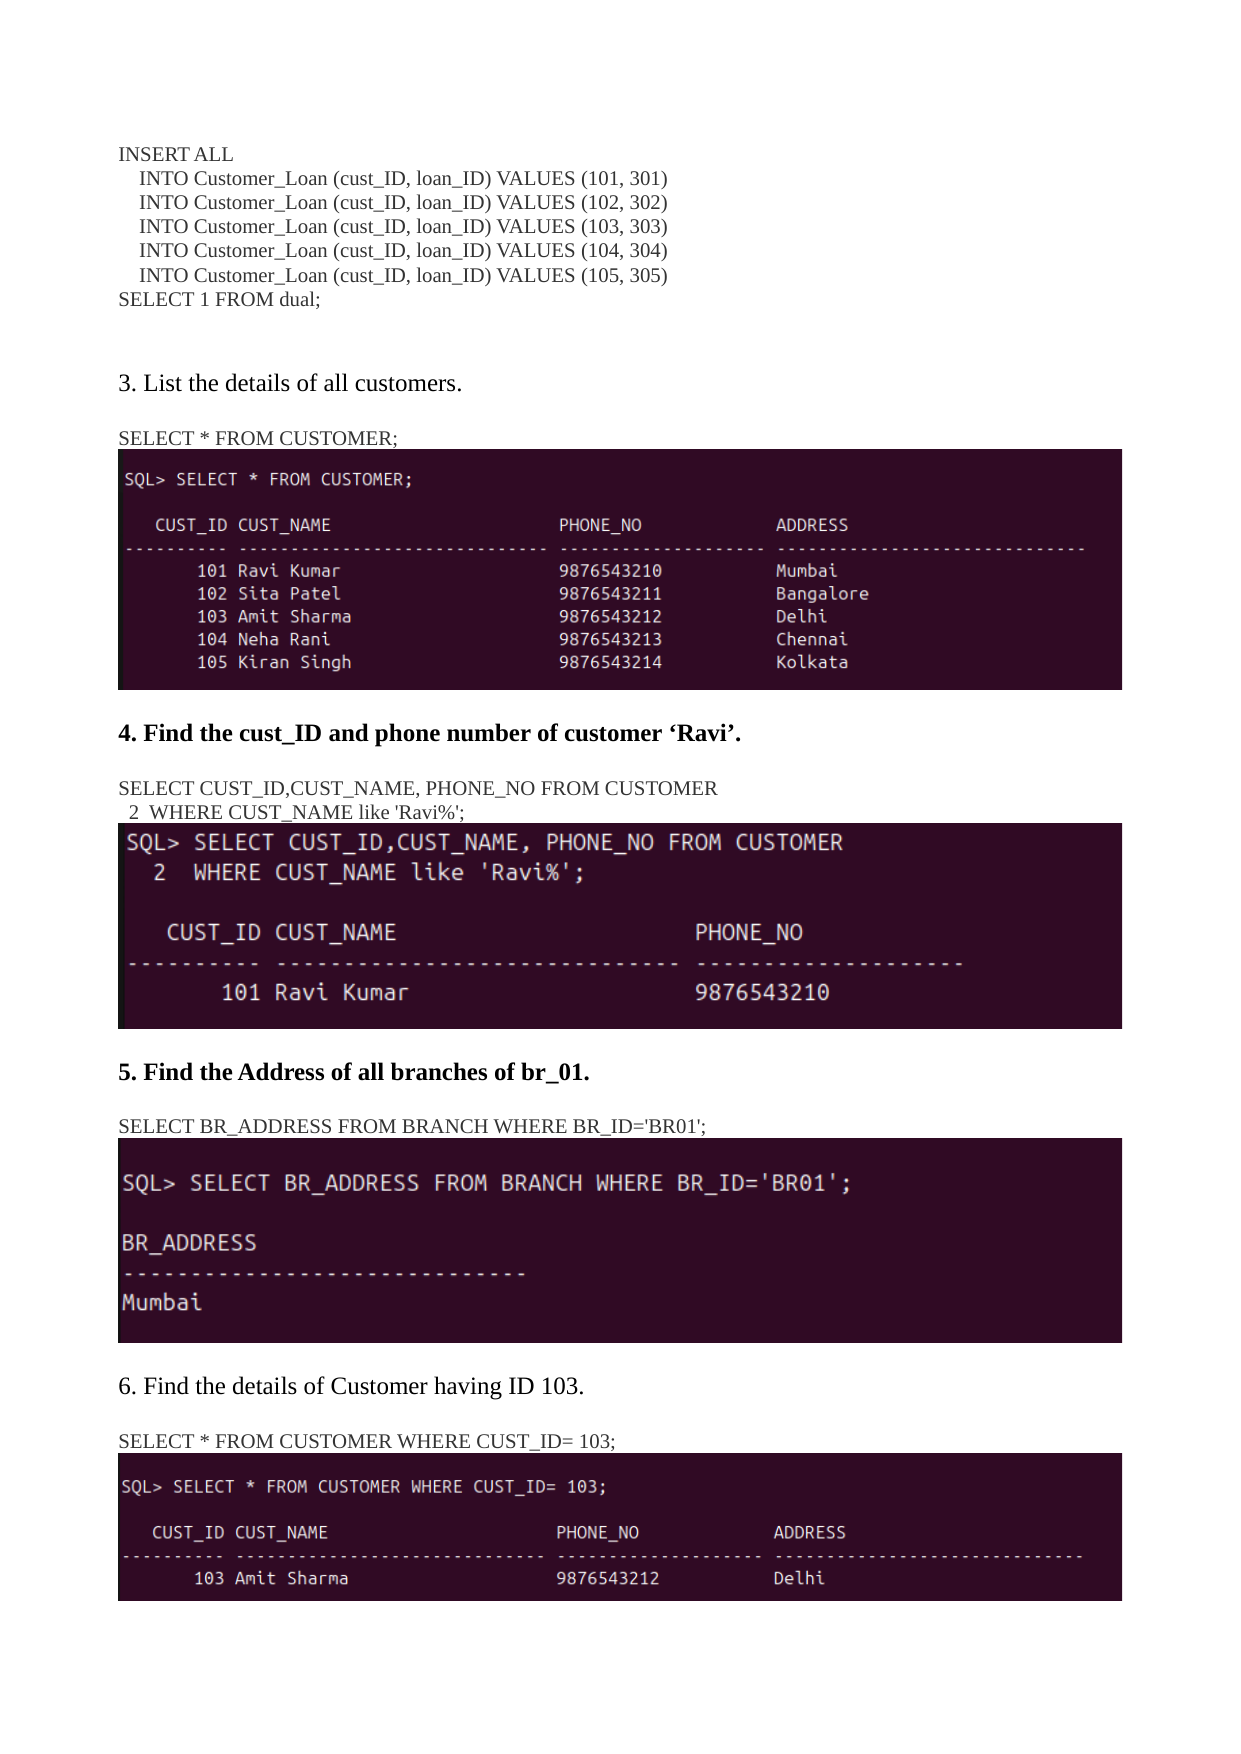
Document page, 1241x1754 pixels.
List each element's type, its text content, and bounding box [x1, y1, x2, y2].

text INTO Customer_Loan (cust_ID, loan_ID) VALUES (102, 302) [118, 190, 1122, 214]
text SELECT CUST_ID,CUST_NAME, PHONE_NO FROM CUSTOMER [118, 776, 1122, 800]
picture [118, 823, 1123, 1029]
picture [118, 1138, 1123, 1343]
text 3. List the details of all customers. [118, 368, 1122, 397]
text 6. Find the details of Customer having ID 103. [118, 1371, 1122, 1400]
text SELECT BR_ADDRESS FROM BRANCH WHERE BR_ID='BR01'; [118, 1114, 1122, 1138]
text SELECT 1 FROM dual; [118, 287, 1122, 311]
text SELECT * FROM CUSTOMER; [118, 426, 1122, 449]
text 4. Find the cust_ID and phone number of customer ‘Ravi’. [118, 718, 1122, 747]
picture [118, 449, 1123, 690]
text INTO Customer_Loan (cust_ID, loan_ID) VALUES (105, 305) [118, 262, 1122, 287]
text 5. Find the Address of all branches of br_01. [118, 1057, 1122, 1086]
text INTO Customer_Loan (cust_ID, loan_ID) VALUES (101, 301) [118, 166, 1122, 190]
text INTO Customer_Loan (cust_ID, loan_ID) VALUES (104, 304) [118, 238, 1122, 262]
text INTO Customer_Loan (cust_ID, loan_ID) VALUES (103, 303) [118, 214, 1122, 238]
text SELECT * FROM CUSTOMER WHERE CUST_ID= 103; [118, 1429, 1122, 1453]
text 2 WHERE CUST_NAME like 'Ravi%'; [118, 800, 1122, 823]
picture [118, 1453, 1123, 1601]
text INSERT ALL [118, 142, 1122, 166]
